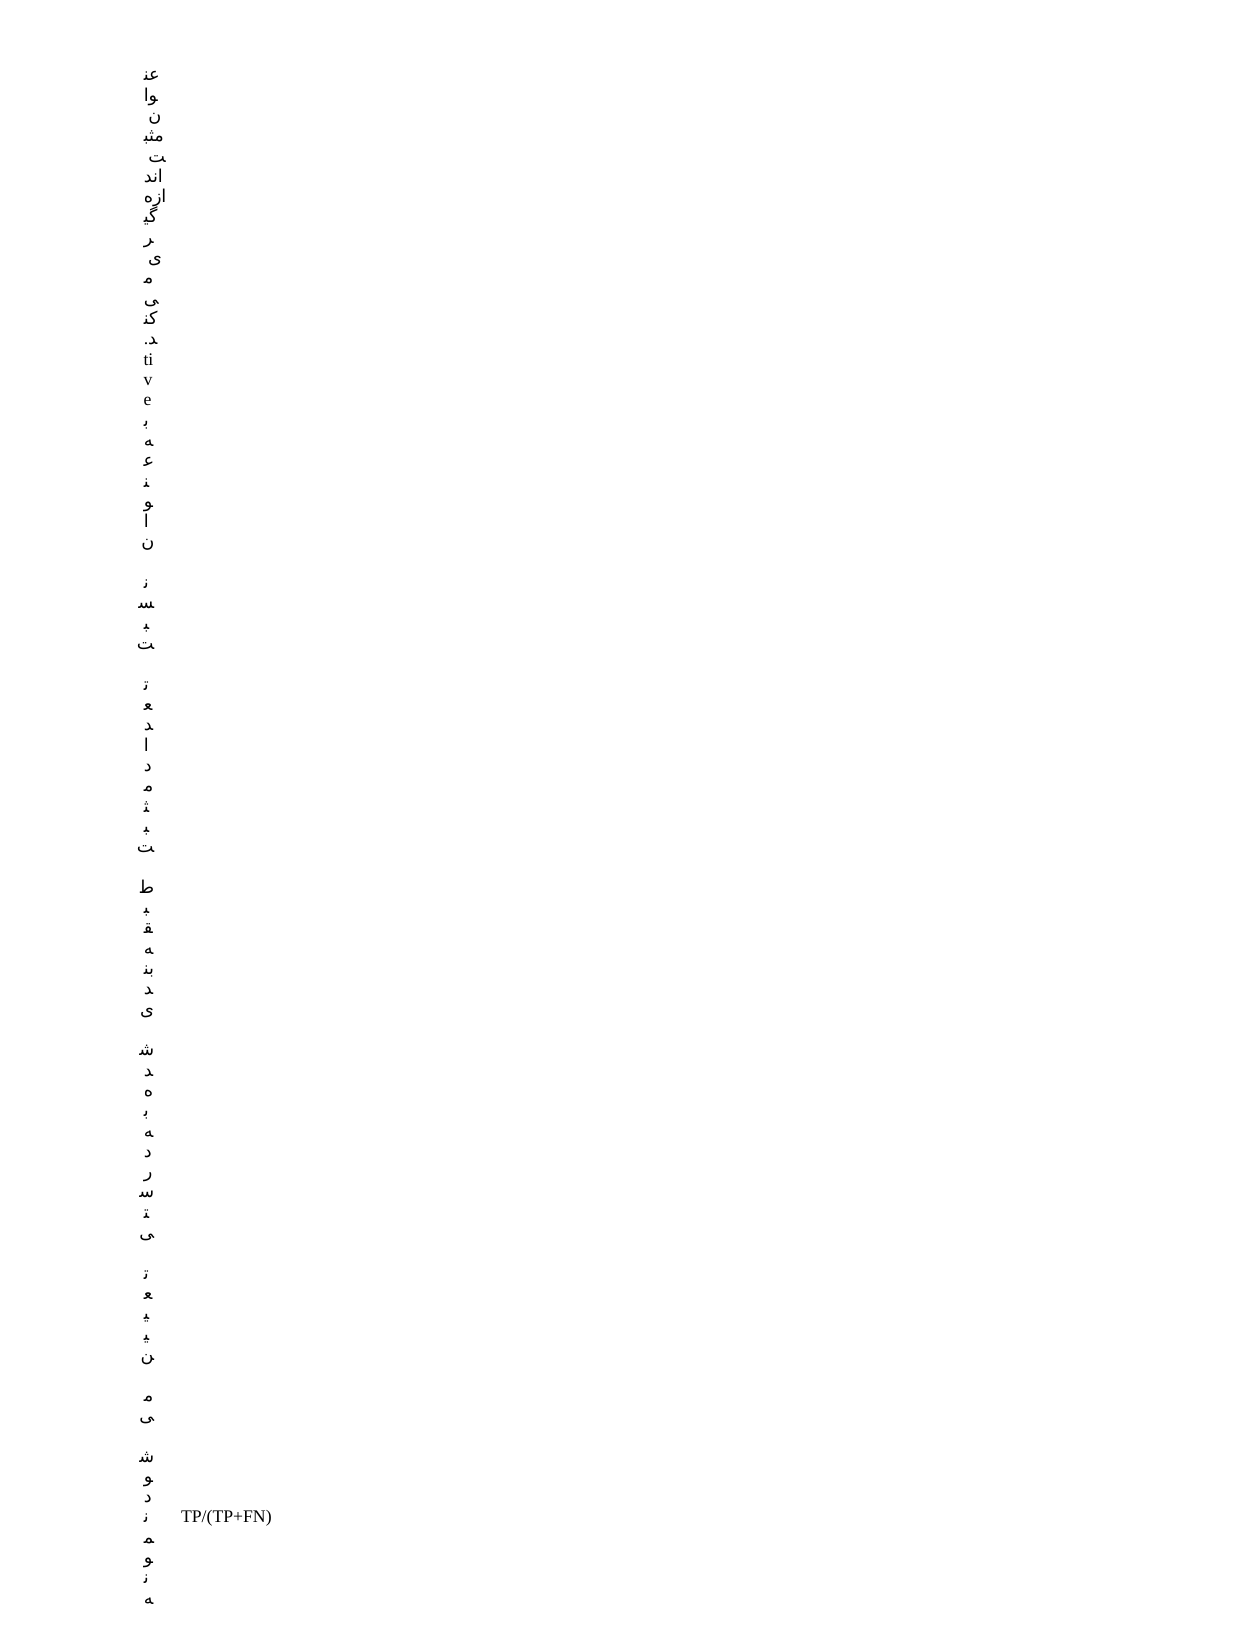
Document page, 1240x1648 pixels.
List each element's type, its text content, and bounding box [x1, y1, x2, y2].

table_cell [219, 349, 256, 1506]
table_cell [294, 349, 331, 1506]
table_cell tive به عنوان نسبت تعداد مثبت طبقه بندی شده به درستی تعیین می شود [144, 349, 181, 1506]
table_cell [106, 64, 144, 348]
table_cell [256, 349, 294, 1506]
table_cell [181, 349, 219, 1506]
table_cell [106, 1506, 144, 1608]
table_cell [294, 1506, 331, 1608]
table_cell نمونه ها به تعداد کل نمونه های مثبت (به درستی یا نادرست). [144, 1506, 181, 1608]
table_cell عنوان مثبت اندازه‌گیری می‌کند. [144, 64, 181, 348]
table_cell TP/(TP+FN) [181, 1506, 294, 1608]
table_cell [294, 64, 331, 348]
table_cell [106, 349, 144, 1506]
